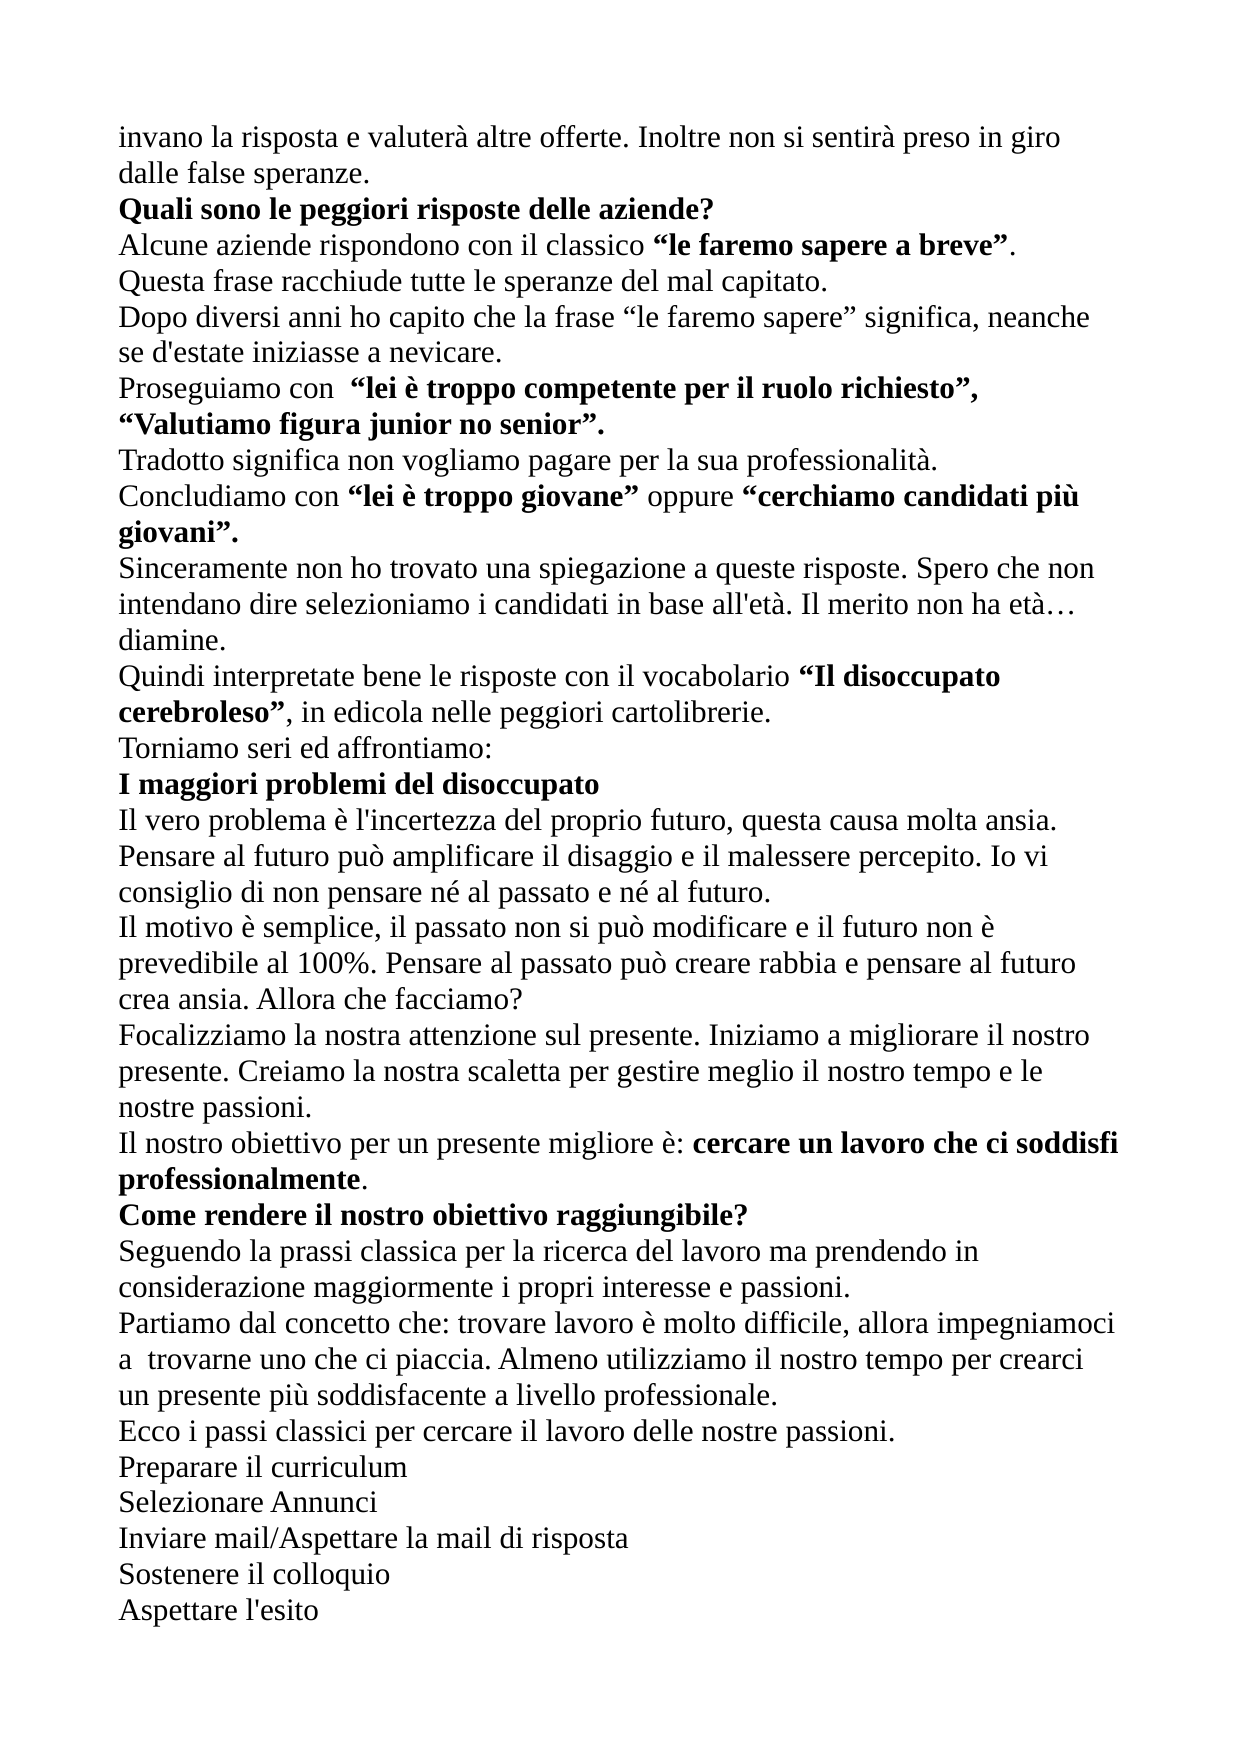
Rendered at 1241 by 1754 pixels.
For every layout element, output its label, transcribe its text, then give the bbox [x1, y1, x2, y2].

text Focalizziamo la nostra attenzione sul presente. Iniziamo a migliorare il nostro presente. Creiamo la nostra scaletta per gestire meglio il nostro tempo e le nostre passioni. [118, 1017, 1122, 1124]
text Aspettare l'esito [118, 1592, 1122, 1627]
text Questa frase racchiude tutte le speranze del mal capitato. [118, 262, 1122, 298]
text Torniamo seri ed affrontiamo: [118, 729, 1122, 765]
text Concludiamo con “lei è troppo giovane” oppure “cerchiamo candidati più giovani”. [118, 477, 1122, 549]
text Preparare il curriculum [118, 1448, 1122, 1484]
text Tradotto significa non vogliamo pagare per la sua professionalità. [118, 442, 1122, 477]
text Selezionare Annunci [118, 1484, 1122, 1520]
text Partiamo dal concetto che: trovare lavoro è molto difficile, allora impegniamoci a trovarne uno che ci piaccia. Almeno utilizziamo il nostro tempo per crearci un presente più soddisfacente a livello professionale. [118, 1304, 1122, 1412]
text Sostenere il colloquio [118, 1556, 1122, 1592]
text Alcune aziende rispondono con il classico “le faremo sapere a breve”. [118, 226, 1122, 262]
text I maggiori problemi del disoccupato [118, 765, 1122, 801]
text invano la risposta e valuterà altre offerte. Inoltre non si sentirà preso in giro dalle false speranze. [118, 118, 1122, 190]
text Quali sono le peggiori risposte delle aziende? [118, 190, 1122, 226]
text Come rendere il nostro obiettivo raggiungibile? [118, 1196, 1122, 1232]
text Ecco i passi classici per cercare il lavoro delle nostre passioni. [118, 1412, 1122, 1448]
text Dopo diversi anni ho capito che la frase “le faremo sapere” significa, neanche se d'estate iniziasse a nevicare. [118, 298, 1122, 370]
text Quindi interpretate bene le risposte con il vocabolario “Il disoccupato cerebroleso”, in edicola nelle peggiori cartolibrerie. [118, 657, 1122, 729]
text Il nostro obiettivo per un presente migliore è: cercare un lavoro che ci soddisfi professionalmente. [118, 1124, 1122, 1196]
text Il motivo è semplice, il passato non si può modificare e il futuro non è prevedibile al 100%. Pensare al passato può creare rabbia e pensare al futuro crea ansia. Allora che facciamo? [118, 909, 1122, 1017]
text Il vero problema è l'incertezza del proprio futuro, questa causa molta ansia. Pensare al futuro può amplificare il disaggio e il malessere percepito. Io vi consiglio di non pensare né al passato e né al futuro. [118, 801, 1122, 909]
text Sinceramente non ho trovato una spiegazione a queste risposte. Spero che non intendano dire selezioniamo i candidati in base all'età. Il merito non ha età…diamine. [118, 549, 1122, 657]
text Inviare mail/Aspettare la mail di risposta [118, 1520, 1122, 1556]
text Seguendo la prassi classica per la ricerca del lavoro ma prendendo in considerazione maggiormente i propri interesse e passioni. [118, 1232, 1122, 1304]
text Proseguiamo con “lei è troppo competente per il ruolo richiesto”, “Valutiamo figura junior no senior”. [118, 370, 1122, 442]
